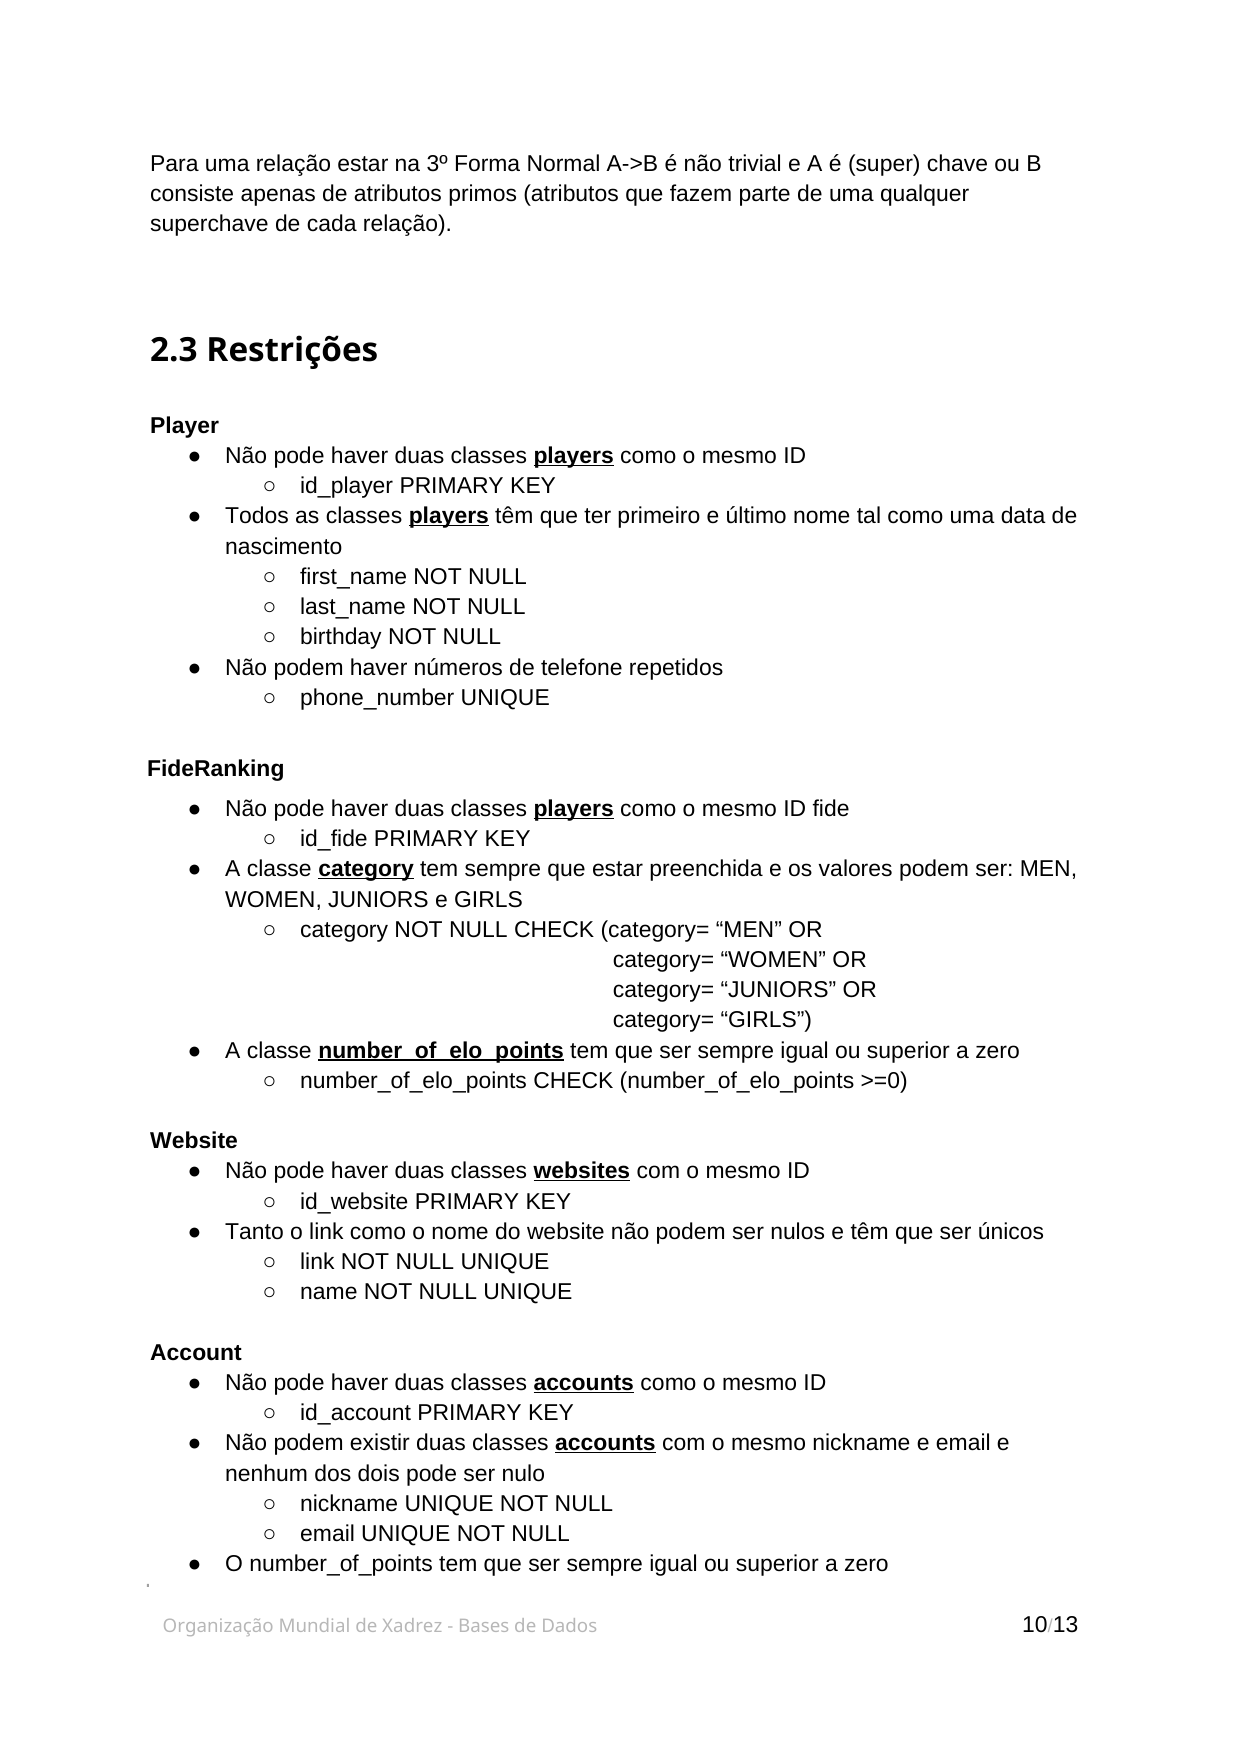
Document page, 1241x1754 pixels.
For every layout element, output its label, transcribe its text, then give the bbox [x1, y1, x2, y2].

list last_name NOT NULL [262, 593, 1090, 619]
text Website [150, 1127, 1090, 1154]
list id_fide PRIMARY KEY [262, 825, 1090, 852]
list name NOT NULL UNIQUE [262, 1278, 1090, 1305]
list phone_number UNIQUE [262, 684, 1090, 710]
text Player [150, 412, 1090, 438]
list O number_of_points tem que ser sempre igual ou superior a zero [187, 1550, 1090, 1577]
list Não pode haver duas classes players como o mesmo ID fide [187, 795, 1090, 821]
list first_name NOT NULL [262, 563, 1090, 589]
subtitle 2.3 Restrições [150, 326, 1090, 371]
list Todos as classes players têm que ter primeiro e último nome tal como uma data de nascimento [187, 502, 1090, 559]
list number_of_elo_points CHECK (number_of_elo_points >=0) [262, 1067, 1090, 1093]
list email UNIQUE NOT NULL [262, 1520, 1090, 1546]
list Não pode haver duas classes accounts como o mesmo ID [187, 1369, 1090, 1395]
list Não podem existir duas classes accounts com o mesmo nickname e email e nenhum dos dois pode ser nulo [187, 1429, 1090, 1486]
text Para uma relação estar na 3º Forma Normal A->B é não trivial e A é (super) chave ou B consiste apenas de atributos primos (atributos que fazem parte de uma qualquer superchave de cada relação). [150, 150, 1090, 237]
list nickname UNIQUE NOT NULL [262, 1490, 1090, 1516]
list Tanto o link como o nome do website não podem ser nulos e têm que ser únicos [187, 1218, 1090, 1244]
list Não podem haver números de telefone repetidos [187, 653, 1090, 680]
list A classe category tem sempre que estar preenchida e os valores podem ser: MEN, WOMEN, JUNIORS e GIRLS [187, 855, 1090, 912]
text Account [150, 1339, 1090, 1365]
list category NOT NULL CHECK (category= “MEN” OR [262, 916, 1090, 942]
list id_player PRIMARY KEY [262, 472, 1090, 499]
text category= “JUNIORS” OR [300, 976, 1090, 1003]
list A classe number_of_elo_points tem que ser sempre igual ou superior a zero [187, 1037, 1090, 1063]
list id_account PRIMARY KEY [262, 1399, 1090, 1426]
text FideRanking [147, 754, 1090, 781]
list link NOT NULL UNIQUE [262, 1248, 1090, 1274]
list id_website PRIMARY KEY [262, 1188, 1090, 1214]
text category= “WOMEN” OR [300, 946, 1090, 972]
list Não pode haver duas classes players como o mesmo ID [187, 442, 1090, 468]
list birthday NOT NULL [262, 623, 1090, 650]
list Não pode haver duas classes websites com o mesmo ID [187, 1157, 1090, 1184]
text category= “GIRLS”) [300, 1006, 1090, 1033]
